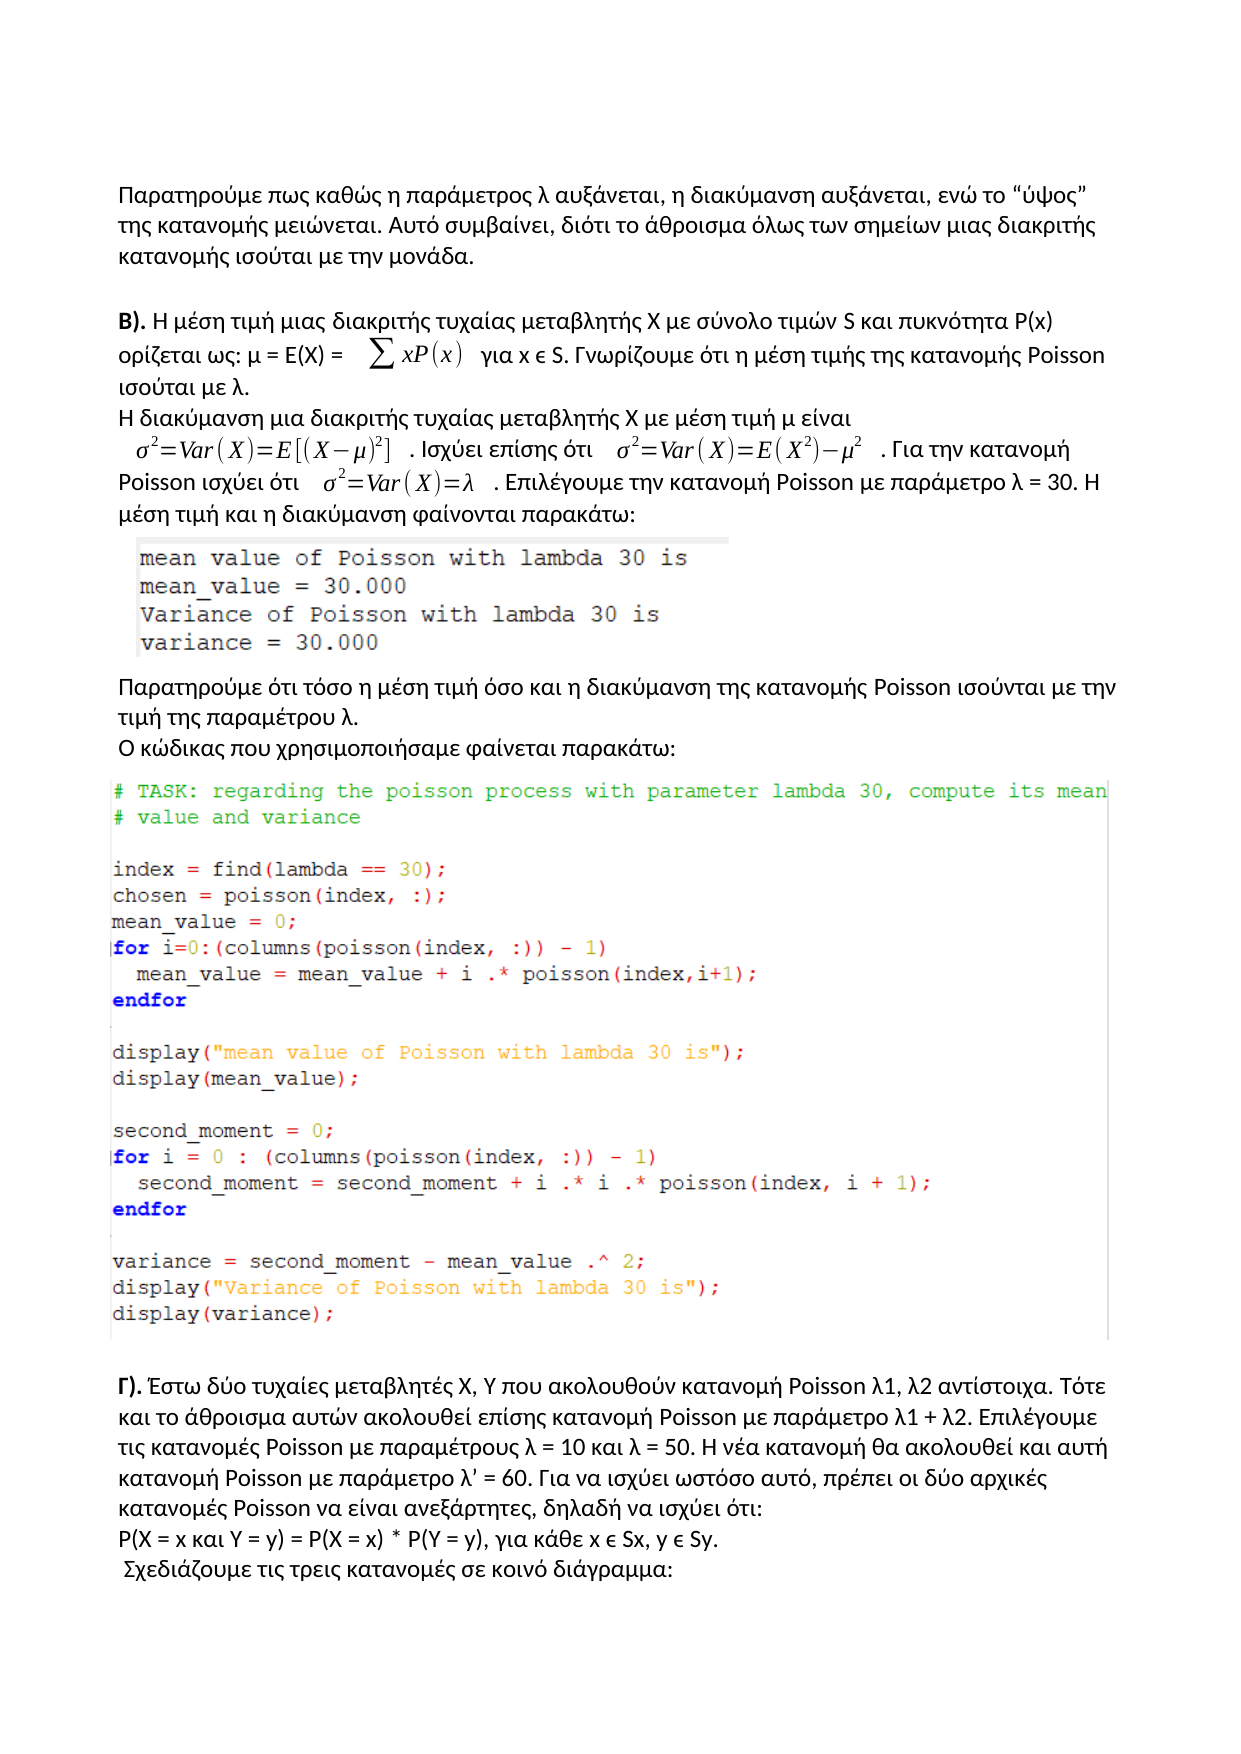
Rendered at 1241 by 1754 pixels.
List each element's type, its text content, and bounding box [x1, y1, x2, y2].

text Γ). Έστω δύο τυχαίες μεταβλητές Χ, Y που ακολουθούν κατανομή Poisson λ1, λ2 αντίστοιχα. Τότε και το άθροισμα αυτών ακολουθεί επίσης κατανομή Poisson με παράμετρο λ1 + λ2. Επιλέγουμε τις κατανομές Poisson με παραμέτρους λ = 10 και λ = 50. Η νέα κατανομή θα ακολουθεί και αυτή κατανομή Poisson με παράμετρο λ’ = 60. Για να ισχύει ωστόσο αυτό, πρέπει οι δύο αρχικές κατανομές Poisson να είναι ανεξάρτητες, δηλαδή να ισχύει ότι: [118, 1370, 1122, 1523]
text Παρατηρούμε ότι τόσο η μέση τιμή όσο και η διακύμανση της κατανομής Poisson ισούνται με την τιμή της παραμέτρου λ. [118, 671, 1122, 732]
text Ο κώδικας που χρησιμοποιήσαμε φαίνεται παρακάτω: [118, 732, 1122, 763]
text . Ισχύει επίσης ότι . Για την κατανομή Poisson ισχύει ότι . Επιλέγουμε την κατανομή Poisson με παράμετρο λ = 30. Η μέση τιμή και η διακύμανση φαίνονται παρακάτω: [118, 432, 1122, 528]
text P(X = x και Y = y) = P(X = x) * P(Y = y), για κάθε x ϵ Sx, y ϵ Sy. [118, 1523, 1122, 1553]
text Σχεδιάζουμε τις τρεις κατανομές σε κοινό διάγραμμα: [118, 1553, 1122, 1584]
picture [135, 537, 729, 657]
text Παρατηρούμε πως καθώς η παράμετρος λ αυξάνεται, η διακύμανση αυξάνεται, ενώ το “ύψος” της κατανομής μειώνεται. Αυτό συμβαίνει, διότι το άθροισμα όλως των σημείων μιας διακριτής κατανομής ισούται με την μονάδα. [118, 179, 1122, 271]
text Η διακύμανση μια διακριτής τυχαίας μεταβλητής Χ με μέση τιμή μ είναι [118, 402, 1122, 432]
picture [110, 780, 1115, 1340]
text Β). Η μέση τιμή μιας διακριτής τυχαίας μεταβλητής Χ με σύνολο τιμών S και πυκνότητα P(x) ορίζεται ως: μ = Ε(Χ) = για x ϵ S. Γνωρίζουμε ότι η μέση τιμής της κατανομής Poisson ισούται με λ. [118, 301, 1122, 402]
